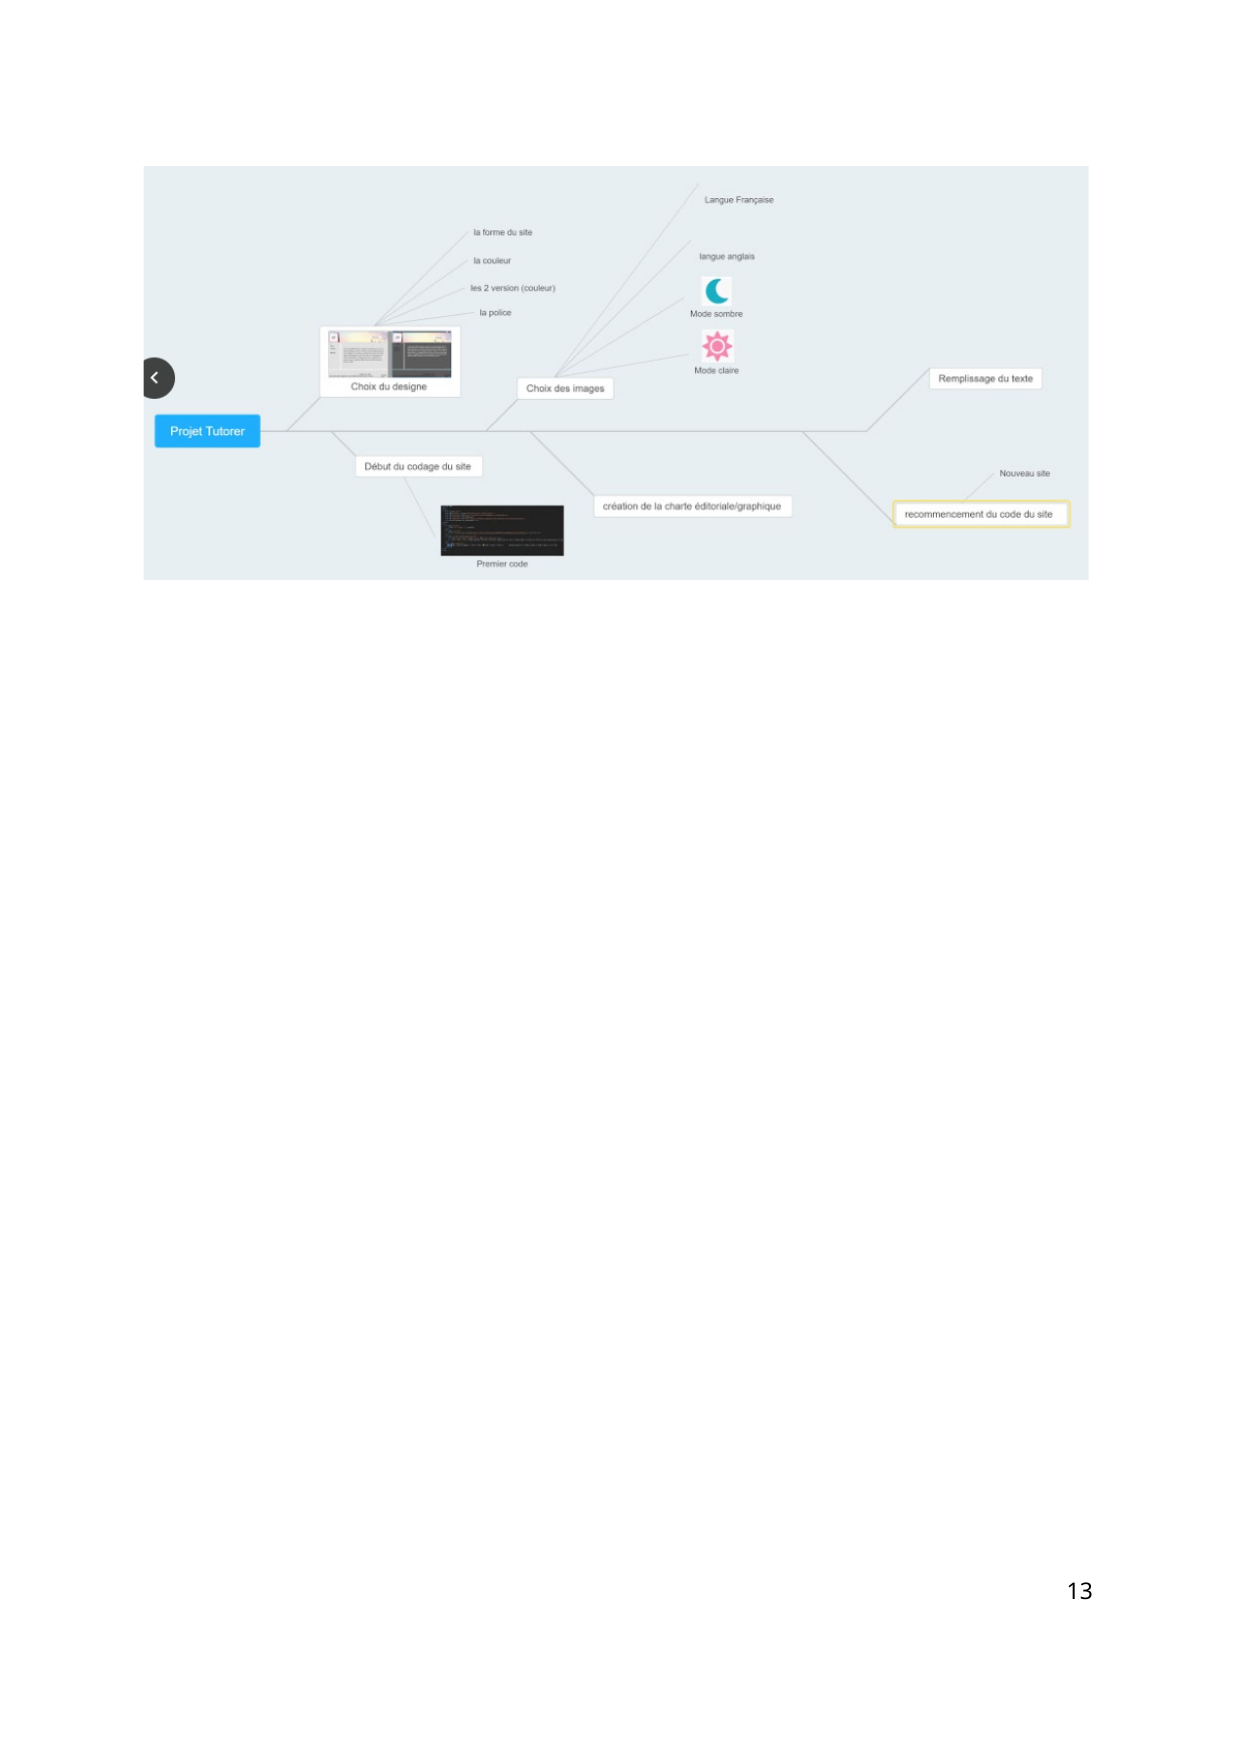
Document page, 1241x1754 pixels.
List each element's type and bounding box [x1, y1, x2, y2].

picture [143, 166, 1089, 580]
